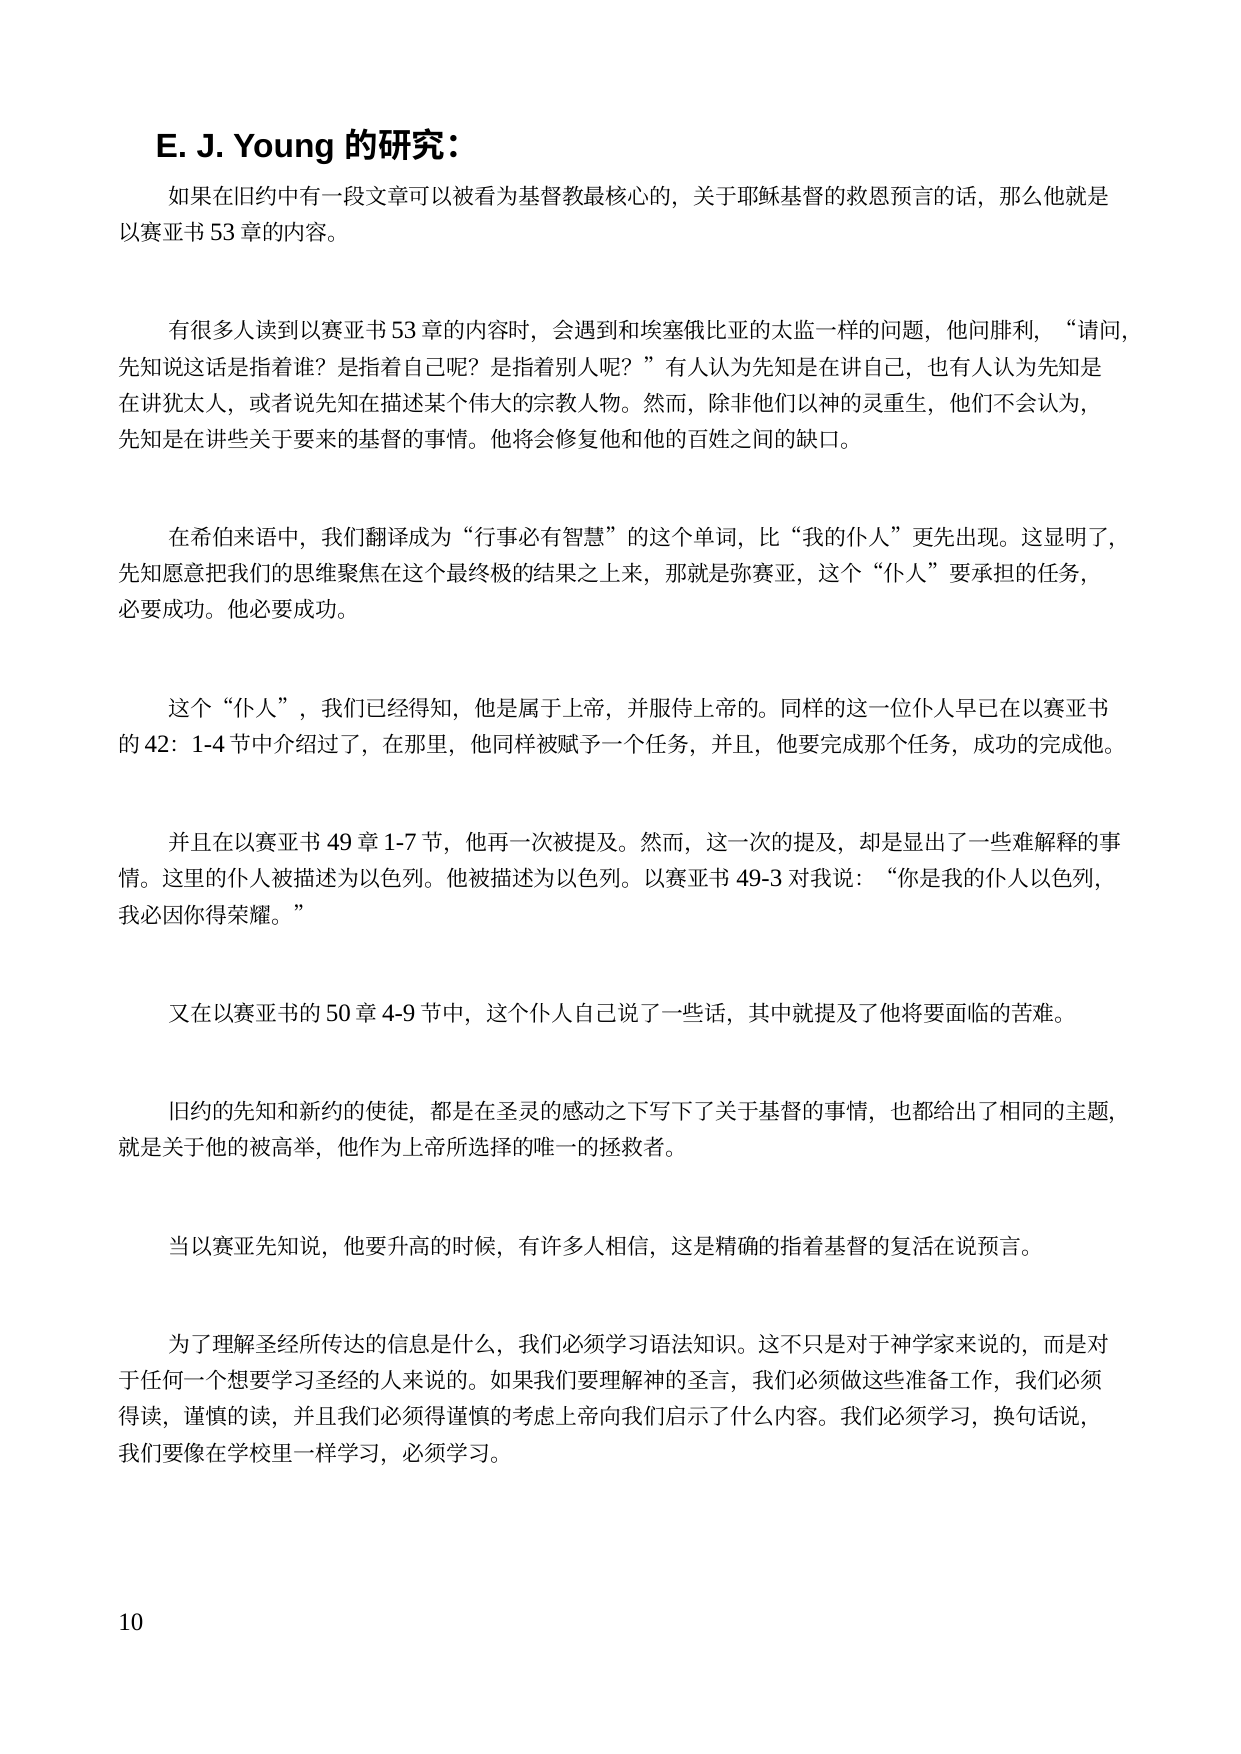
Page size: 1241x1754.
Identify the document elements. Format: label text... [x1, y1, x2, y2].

text 又在以赛亚书的50章4-9节中，这个仆人自己说了一些话，其中就提及了他将要面临的苦难。 [118, 996, 1122, 1028]
text 这个“仆人”，我们已经得知，他是属于上帝，并服侍上帝的。同样的这一位仆人早已在以赛亚书的42：1-4节中介绍过了，在那里，他同样被赋予一个任务，并且，他要完成那个任务，成功的完成他。 [118, 691, 1122, 759]
text 旧约的先知和新约的使徒，都是在圣灵的感动之下写下了关于基督的事情，也都给出了相同的主题，就是关于他的被高举，他作为上帝所选择的唯一的拯救者。 [118, 1094, 1122, 1162]
text 当以赛亚先知说，他要升高的时候，有许多人相信，这是精确的指着基督的复活在说预言。 [118, 1229, 1122, 1260]
text 在希伯来语中，我们翻译成为“行事必有智慧”的这个单词，比“我的仆人”更先出现。这显明了，先知愿意把我们的思维聚焦在这个最终极的结果之上来，那就是弥赛亚，这个“仆人”要承担的任务，必要成功。他必要成功。 [118, 520, 1122, 624]
text 如果在旧约中有一段文章可以被看为基督教最核心的，关于耶稣基督的救恩预言的话，那么他就是以赛亚书53章的内容。 [118, 179, 1122, 247]
text 为了理解圣经所传达的信息是什么，我们必须学习语法知识。这不只是对于神学家来说的，而是对于任何一个想要学习圣经的人来说的。如果我们要理解神的圣言，我们必须做这些准备工作，我们必须得读，谨慎的读，并且我们必须得谨慎的考虑上帝向我们启示了什么内容。我们必须学习，换句话说，我们要像在学校里一样学习，必须学习。 [118, 1327, 1122, 1467]
subtitle E. J. Young 的研究： [118, 118, 1122, 167]
text 并且在以赛亚书 49章1-7节，他再一次被提及。然而，这一次的提及，却是显出了一些难解释的事情。这里的仆人被描述为以色列。他被描述为以色列。以赛亚书 49-3 对我说：“你是我的仆人以色列，我必因你得荣耀。” [118, 826, 1122, 929]
text 有很多人读到以赛亚书53章的内容时，会遇到和埃塞俄比亚的太监一样的问题，他问腓利，“请问，先知说这话是指着谁？是指着自己呢？是指着别人呢？”有人认为先知是在讲自己，也有人认为先知是在讲犹太人，或者说先知在描述某个伟大的宗教人物。然而，除非他们以神的灵重生，他们不会认为，先知是在讲些关于要来的基督的事情。他将会修复他和他的百姓之间的缺口。 [118, 314, 1122, 453]
